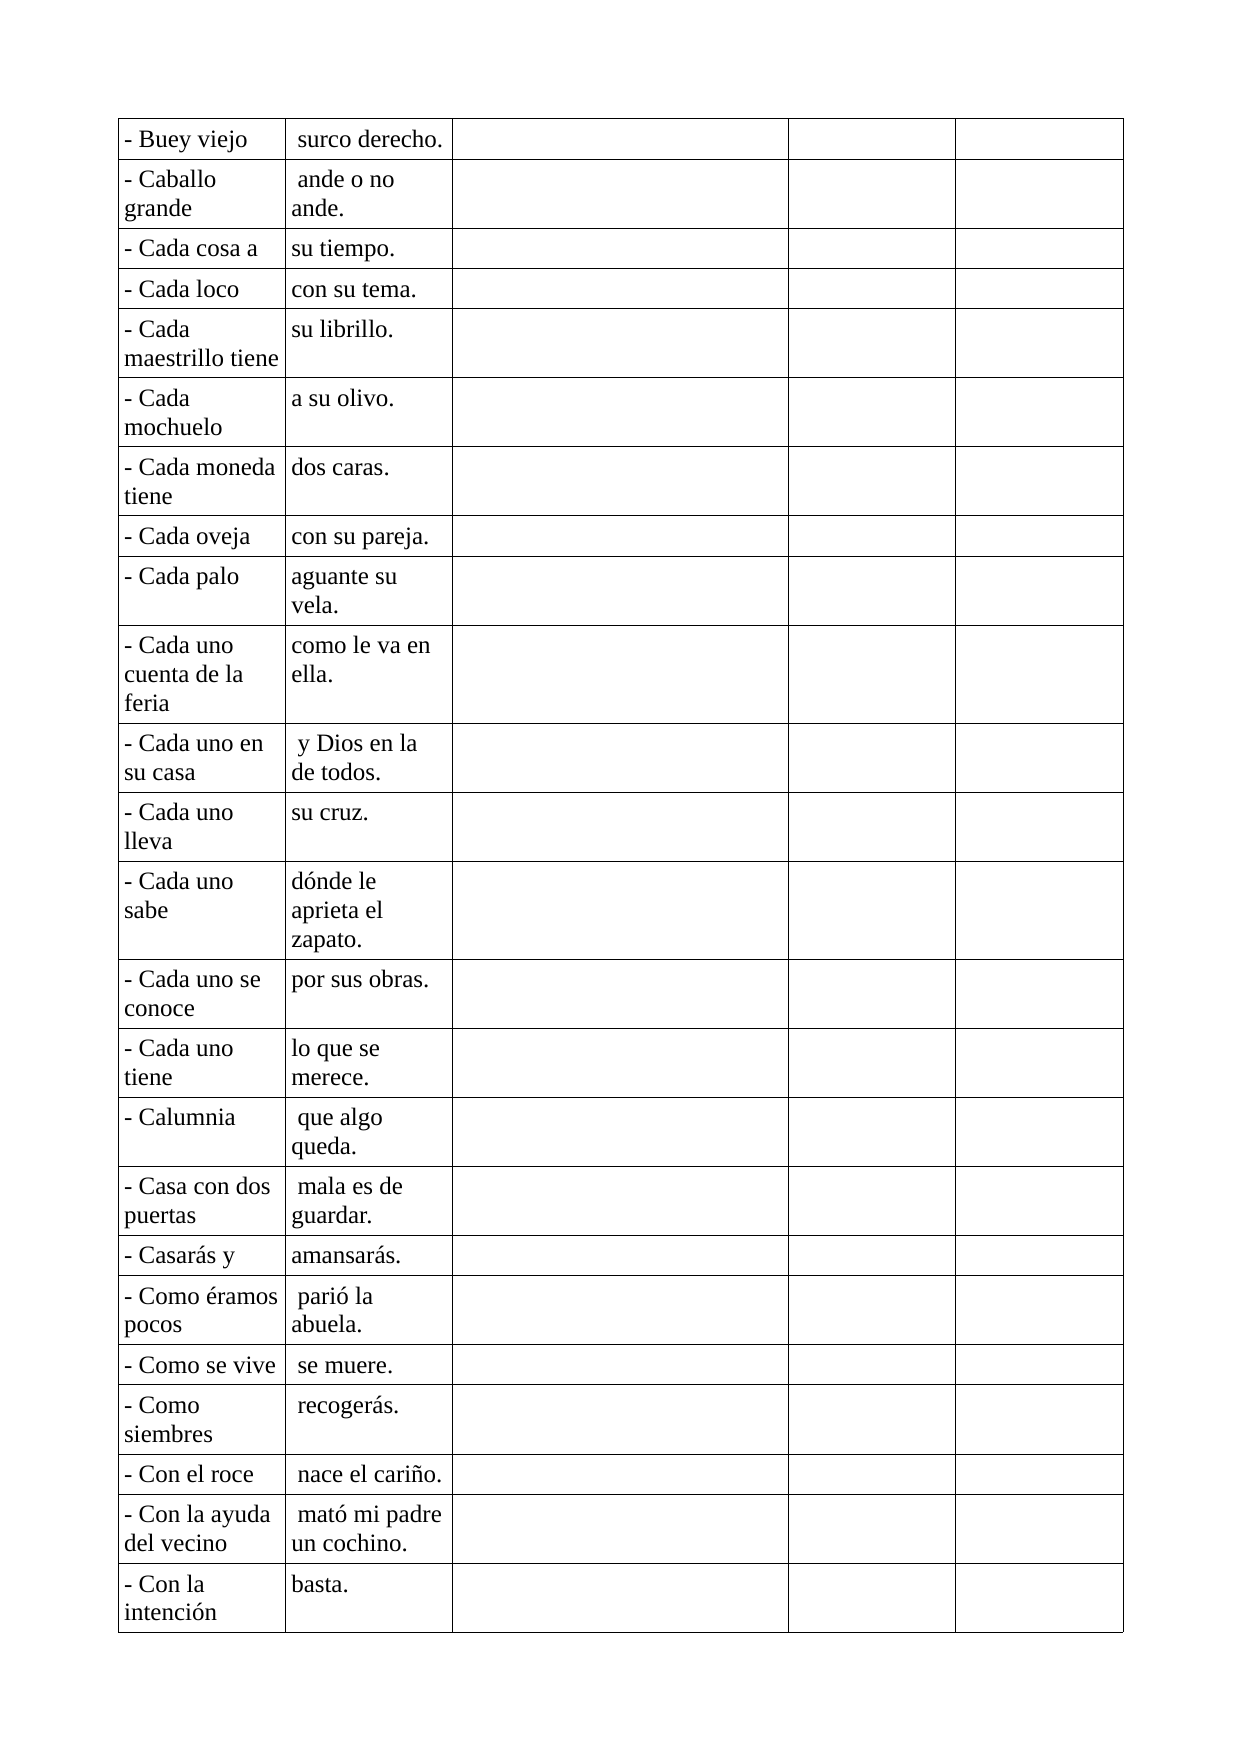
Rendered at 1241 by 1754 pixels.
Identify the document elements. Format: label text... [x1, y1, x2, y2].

table_cell [789, 960, 955, 1027]
table_cell [453, 557, 788, 625]
table_cell [453, 1495, 788, 1563]
table_cell [789, 309, 955, 377]
table_cell [789, 1345, 955, 1384]
table_cell surco derecho. [286, 119, 452, 158]
table_cell recogerás. [286, 1385, 452, 1453]
table_cell [453, 160, 788, 227]
table_cell nace el cariño. [286, 1455, 452, 1494]
table_cell [789, 724, 955, 792]
table_cell - Cada palo [119, 557, 285, 625]
table_cell - Cada uno en su casa [119, 724, 285, 792]
table_cell [453, 724, 788, 792]
table_cell [956, 1385, 1123, 1453]
table_cell basta. [286, 1564, 452, 1632]
table_cell [956, 724, 1123, 792]
table_cell [956, 119, 1123, 158]
table_cell - Casa con dos puertas [119, 1167, 285, 1235]
table_cell su tiempo. [286, 229, 452, 268]
table_cell [453, 309, 788, 377]
table_cell [789, 1276, 955, 1344]
table_cell [956, 1564, 1123, 1632]
table_cell - Cada uno lleva [119, 793, 285, 861]
table_cell - Con la ayuda del vecino [119, 1495, 285, 1563]
table_cell [453, 1564, 788, 1632]
table_cell por sus obras. [286, 960, 452, 1027]
table_cell y Dios en la de todos. [286, 724, 452, 792]
table_cell con su tema. [286, 269, 452, 308]
table_cell [453, 447, 788, 515]
table_cell - Como éramos pocos [119, 1276, 285, 1344]
table_cell [789, 229, 955, 268]
table_cell [956, 1276, 1123, 1344]
table_cell [956, 269, 1123, 308]
table_cell - Cada maestrillo tiene [119, 309, 285, 377]
table_cell [956, 1236, 1123, 1275]
table_cell su cruz. [286, 793, 452, 861]
table_cell [453, 626, 788, 722]
table_cell [789, 1385, 955, 1453]
table_cell [453, 378, 788, 446]
table_cell - Como siembres [119, 1385, 285, 1453]
table_cell [789, 269, 955, 308]
table_cell [789, 1236, 955, 1275]
table_cell - Cada uno se conoce [119, 960, 285, 1027]
table_cell [789, 378, 955, 446]
table_cell se muere. [286, 1345, 452, 1384]
table_cell - Caballo grande [119, 160, 285, 227]
table_cell [789, 1098, 955, 1166]
table_cell [789, 119, 955, 158]
table_cell [956, 793, 1123, 861]
table_cell [789, 557, 955, 625]
table_cell [453, 119, 788, 158]
table_cell - Cada cosa a [119, 229, 285, 268]
table_cell parió la abuela. [286, 1276, 452, 1344]
table_cell [789, 1564, 955, 1632]
table_cell [453, 269, 788, 308]
table_cell [789, 1455, 955, 1494]
table_cell [453, 229, 788, 268]
table_cell [956, 1455, 1123, 1494]
table_cell [789, 1495, 955, 1563]
table_cell [956, 1167, 1123, 1235]
table_cell [789, 447, 955, 515]
table_cell con su pareja. [286, 516, 452, 556]
table_cell [789, 1167, 955, 1235]
table_cell a su olivo. [286, 378, 452, 446]
table_cell - Calumnia [119, 1098, 285, 1166]
table_cell [956, 229, 1123, 268]
table_cell [453, 862, 788, 958]
table_cell [956, 378, 1123, 446]
table_cell [956, 960, 1123, 1027]
table_cell [956, 447, 1123, 515]
table_cell [789, 862, 955, 958]
table_cell [956, 309, 1123, 377]
table_cell [956, 1345, 1123, 1384]
table_cell su librillo. [286, 309, 452, 377]
table_cell [789, 160, 955, 227]
table_cell [956, 516, 1123, 556]
table_cell [956, 1029, 1123, 1097]
table_cell [956, 160, 1123, 227]
table_cell lo que se merece. [286, 1029, 452, 1097]
table_cell - Cada mochuelo [119, 378, 285, 446]
table_cell - Cada uno tiene [119, 1029, 285, 1097]
table_cell [453, 960, 788, 1027]
table_cell [453, 1098, 788, 1166]
table_cell [956, 557, 1123, 625]
table_cell [453, 1455, 788, 1494]
table_cell como le va en ella. [286, 626, 452, 722]
table_cell [956, 1495, 1123, 1563]
table_cell - Cada uno cuenta de la feria [119, 626, 285, 722]
table_cell [453, 1029, 788, 1097]
table_cell - Cada loco [119, 269, 285, 308]
table_cell dónde le aprieta el zapato. [286, 862, 452, 958]
table_cell - Con la intención [119, 1564, 285, 1632]
table_cell [453, 1345, 788, 1384]
table_cell - Cada moneda tiene [119, 447, 285, 515]
table_cell [453, 1236, 788, 1275]
table_cell [453, 1276, 788, 1344]
table_cell amansarás. [286, 1236, 452, 1275]
table_cell [453, 1385, 788, 1453]
table_cell mató mi padre un cochino. [286, 1495, 452, 1563]
table_cell [956, 626, 1123, 722]
table_cell ande o no ande. [286, 160, 452, 227]
table_cell [453, 1167, 788, 1235]
table_cell que algo queda. [286, 1098, 452, 1166]
table_cell [956, 862, 1123, 958]
table_cell aguante su vela. [286, 557, 452, 625]
table_cell [453, 793, 788, 861]
table_cell dos caras. [286, 447, 452, 515]
table_cell - Casarás y [119, 1236, 285, 1275]
table_cell [956, 1098, 1123, 1166]
table_cell [789, 516, 955, 556]
table_cell - Buey viejo [119, 119, 285, 158]
table_cell [789, 1029, 955, 1097]
table_cell [789, 793, 955, 861]
table_cell - Con el roce [119, 1455, 285, 1494]
table_cell - Cada oveja [119, 516, 285, 556]
table_cell mala es de guardar. [286, 1167, 452, 1235]
table_cell [453, 516, 788, 556]
table_cell [789, 626, 955, 722]
table_cell - Como se vive [119, 1345, 285, 1384]
table_cell - Cada uno sabe [119, 862, 285, 958]
